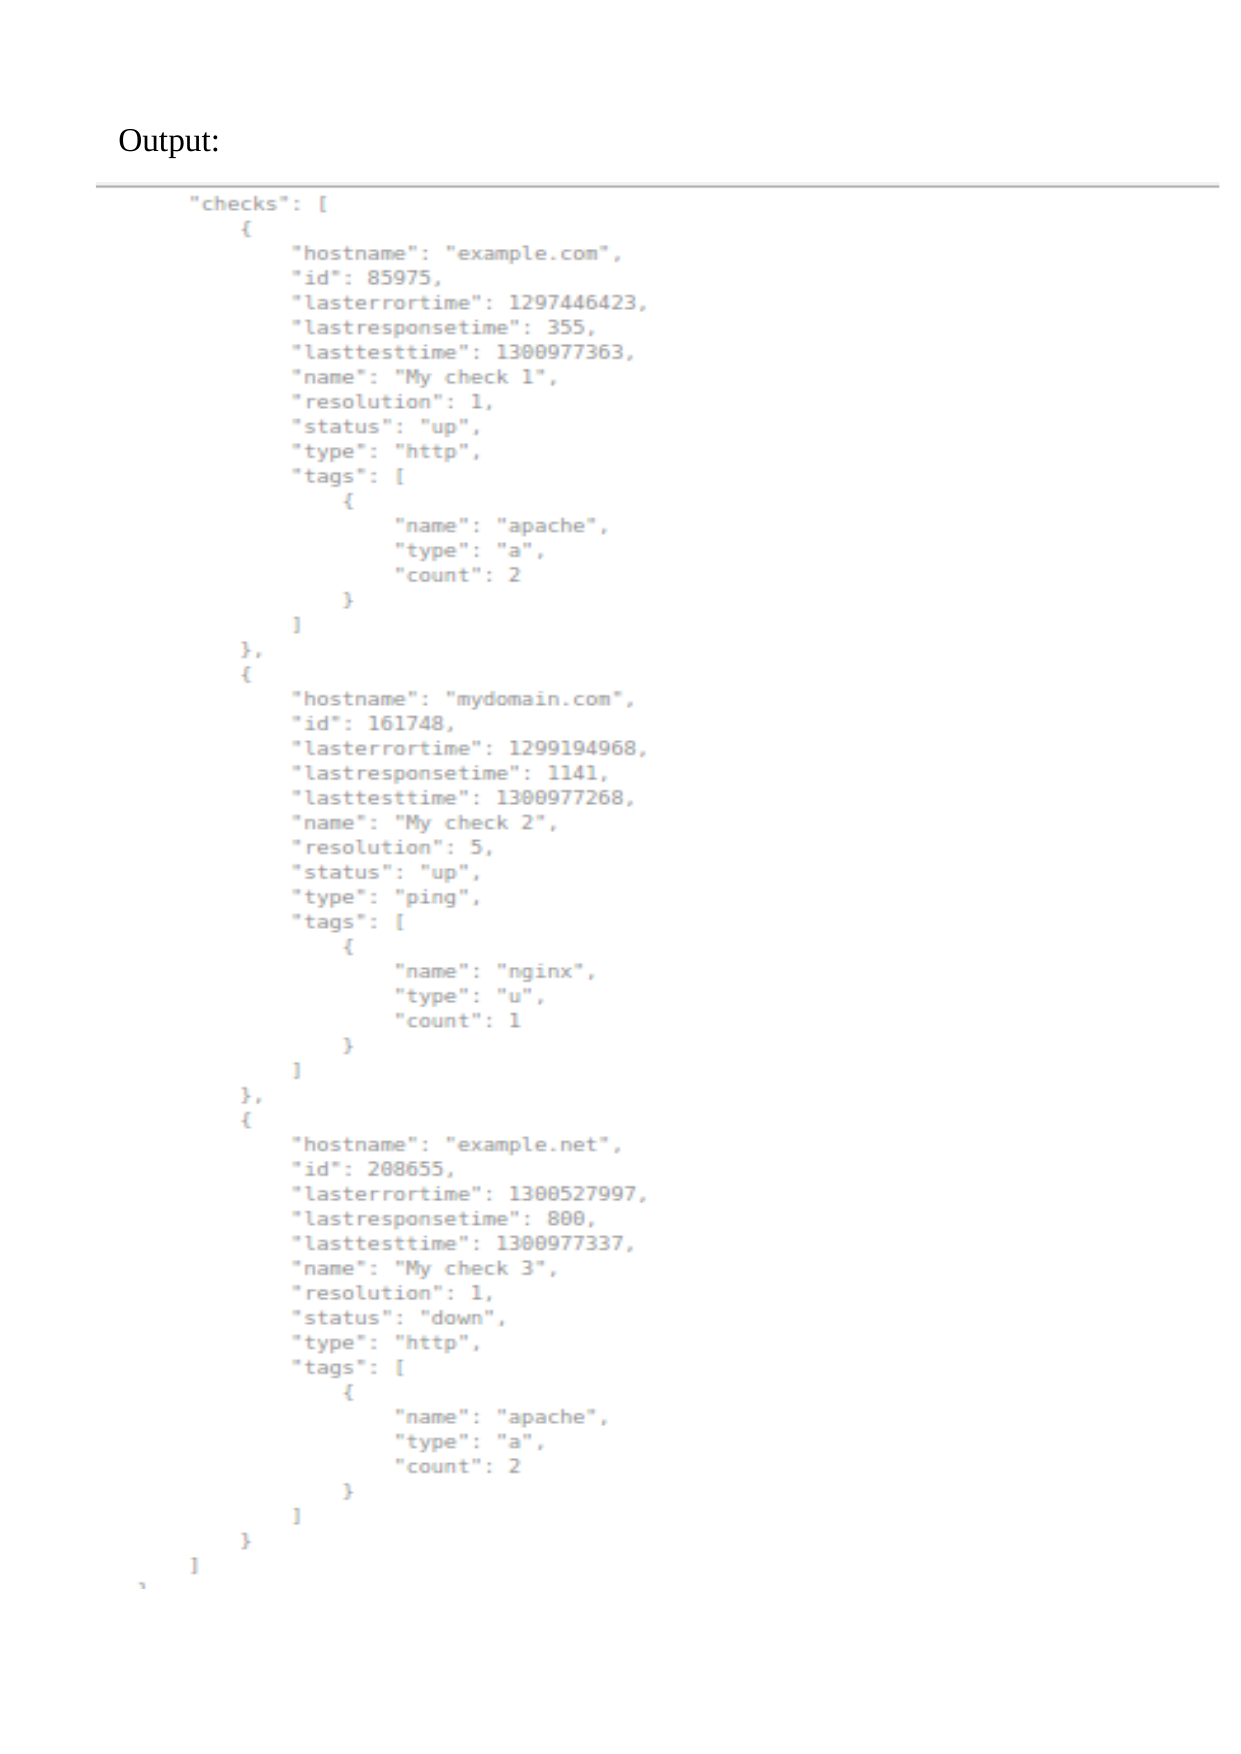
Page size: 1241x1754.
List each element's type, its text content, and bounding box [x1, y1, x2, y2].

text Output: [118, 118, 1122, 159]
picture [95, 182, 1220, 1589]
